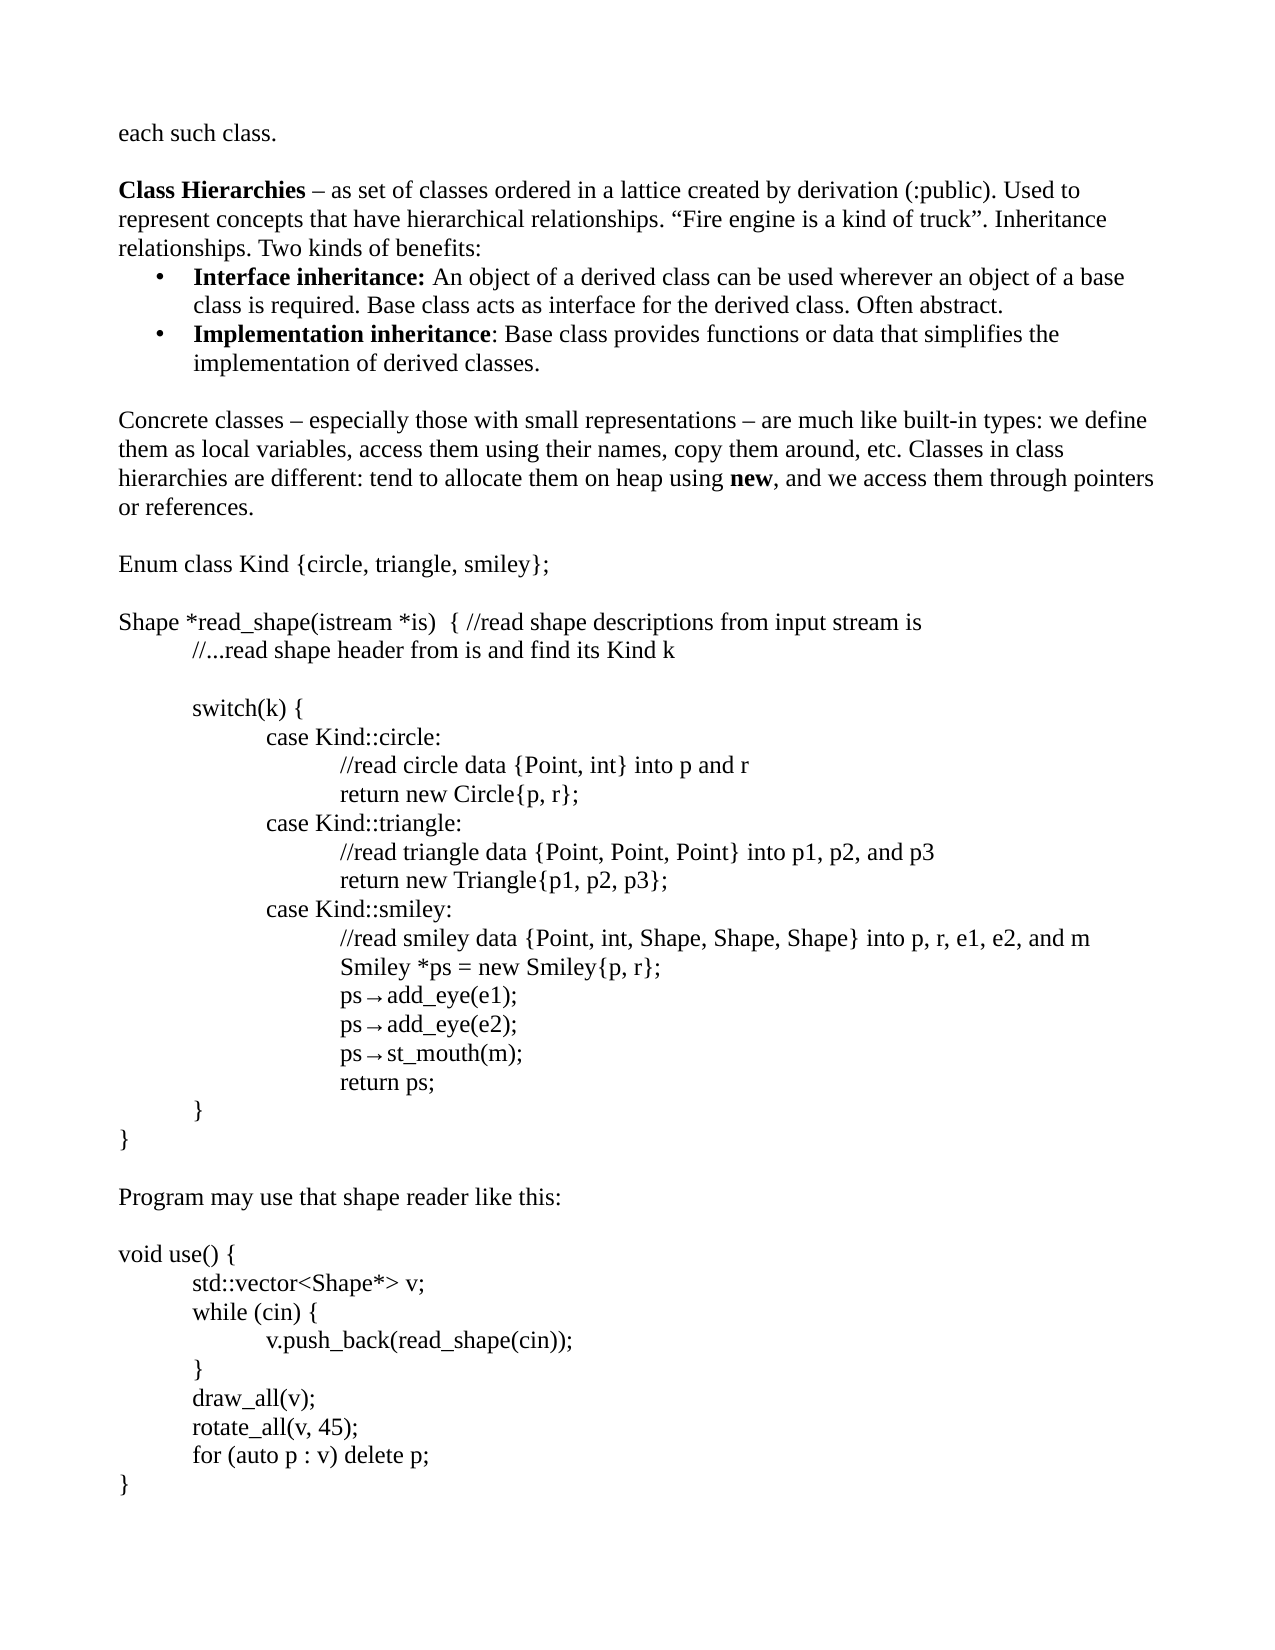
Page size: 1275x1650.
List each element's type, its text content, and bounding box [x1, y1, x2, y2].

text ps→add_eye(e2); [118, 1009, 1157, 1038]
text rotate_all(v, 45); [118, 1412, 1157, 1441]
text each such class. [118, 118, 1157, 147]
text Program may use that shape reader like this: [118, 1182, 1157, 1211]
list Implementation inheritance: Base class provides functions or data that simplifies the implementation of derived classes. [156, 319, 1157, 377]
text //read triangle data {Point, Point, Point} into p1, p2, and p3 [118, 837, 1157, 866]
text case Kind::smiley: [118, 894, 1157, 923]
text void use() { [118, 1239, 1157, 1268]
text //read smiley data {Point, int, Shape, Shape, Shape} into p, r, e1, e2, and m [118, 923, 1157, 952]
text return new Triangle{p1, p2, p3}; [118, 866, 1157, 894]
text Concrete classes – especially those with small representations – are much like built-in types: we define them as local variables, access them using their names, copy them around, etc. Classes in class hierarchies are different: tend to allocate them on heap using new, and we access them through pointers or references. [118, 406, 1157, 521]
text while (cin) { [118, 1297, 1157, 1326]
text } [118, 1096, 1157, 1124]
text //read circle data {Point, int} into p and r [118, 751, 1157, 779]
text return ps; [118, 1067, 1157, 1096]
text Shape *read_shape(istream *is) { //read shape descriptions from input stream is [118, 607, 1157, 636]
text Class Hierarchies – as set of classes ordered in a lattice created by derivation (:public). Used to represent concepts that have hierarchical relationships. “Fire engine is a kind of truck”. Inheritance relationships. Two kinds of benefits: [118, 176, 1157, 262]
text //...read shape header from is and find its Kind k [118, 636, 1157, 664]
text return new Circle{p, r}; [118, 779, 1157, 808]
text for (auto p : v) delete p; [118, 1441, 1157, 1469]
text draw_all(v); [118, 1383, 1157, 1412]
list Interface inheritance: An object of a derived class can be used wherever an object of a base class is required. Base class acts as interface for the derived class. Often abstract. [156, 262, 1157, 319]
text ps→st_mouth(m); [118, 1038, 1157, 1067]
text } [118, 1124, 1157, 1153]
text switch(k) { [118, 693, 1157, 722]
text case Kind::triangle: [118, 808, 1157, 837]
text } [118, 1354, 1157, 1383]
text } [118, 1469, 1157, 1498]
text Smiley *ps = new Smiley{p, r}; [118, 952, 1157, 981]
text std::vector<Shape*> v; [118, 1268, 1157, 1297]
text case Kind::circle: [118, 722, 1157, 751]
text Enum class Kind {circle, triangle, smiley}; [118, 549, 1157, 578]
text v.push_back(read_shape(cin)); [118, 1326, 1157, 1354]
text ps→add_eye(e1); [118, 981, 1157, 1009]
